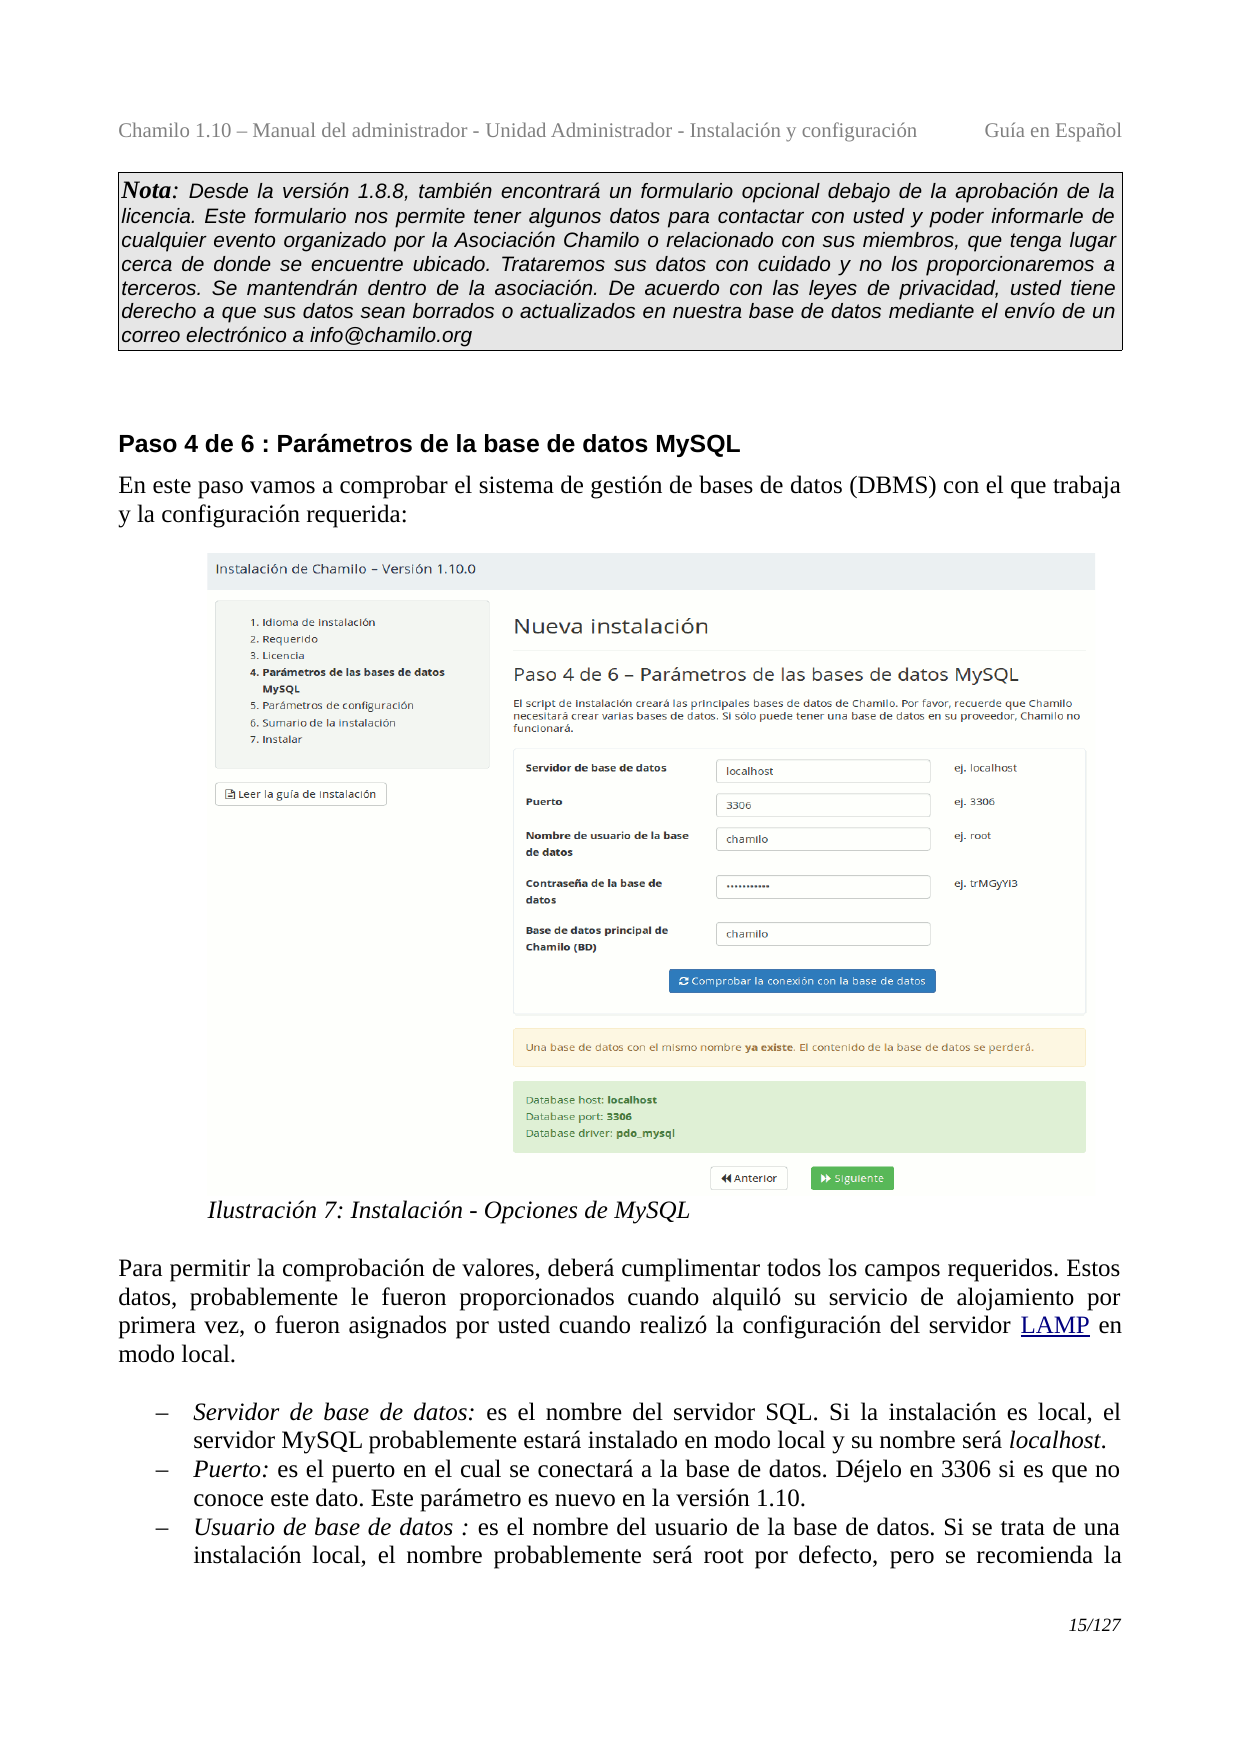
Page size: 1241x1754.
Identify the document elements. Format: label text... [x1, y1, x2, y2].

text Ilustración 7: Instalación - Opciones de MySQL [207, 555, 1112, 1224]
text Nota: Desde la versión 1.8.8, también encontrará un formulario opcional debajo de la aprobación de la licencia. Este formulario nos permite tener algunos datos para contactar con usted y poder informarle de cualquier evento organizado por la Asociación Chamilo o relacionado con sus miembros, que tenga lugar cerca de donde se encuentre ubicado. Trataremos sus datos con cuidado y no los proporcionaremos a terceros. Se mantendrán dentro de la asociación. De acuerdo con las leyes de privacidad, usted tiene derecho a que sus datos sean borrados o actualizados en nuestra base de datos mediante el envío de un correo electrónico a info@chamilo.org [119, 173, 1122, 350]
list Servidor de base de datos: es el nombre del servidor SQL. Si la instalación es local, el servidor MySQL probablemente estará instalado en modo local y su nombre será localhost. [156, 1397, 1122, 1454]
picture [207, 553, 1096, 1196]
text Para permitir la comprobación de valores, deberá cumplimentar todos los campos requeridos. Estos datos, probablemente le fueron proporcionados cuando alquiló su servicio de alojamiento por primera vez, o fueron asignados por usted cuando realizó la configuración del servidor LAMP en modo local. [118, 1253, 1122, 1368]
text En este paso vamos a comprobar el sistema de gestión de bases de datos (DBMS) con el que trabaja y la configuración requerida: [118, 470, 1122, 527]
subtitle Paso 4 de 6 : Parámetros de la base de datos MySQL [118, 429, 1122, 457]
list Usuario de base de datos : es el nombre del usuario de la base de datos. Si se trata de una instalación local, el nombre probablemente será root por defecto, pero se recomienda la [156, 1512, 1122, 1569]
list Puerto: es el puerto en el cual se conectará a la base de datos. Déjelo en 3306 si es que no conoce este dato. Este parámetro es nuevo en la versión 1.10. [156, 1454, 1122, 1512]
